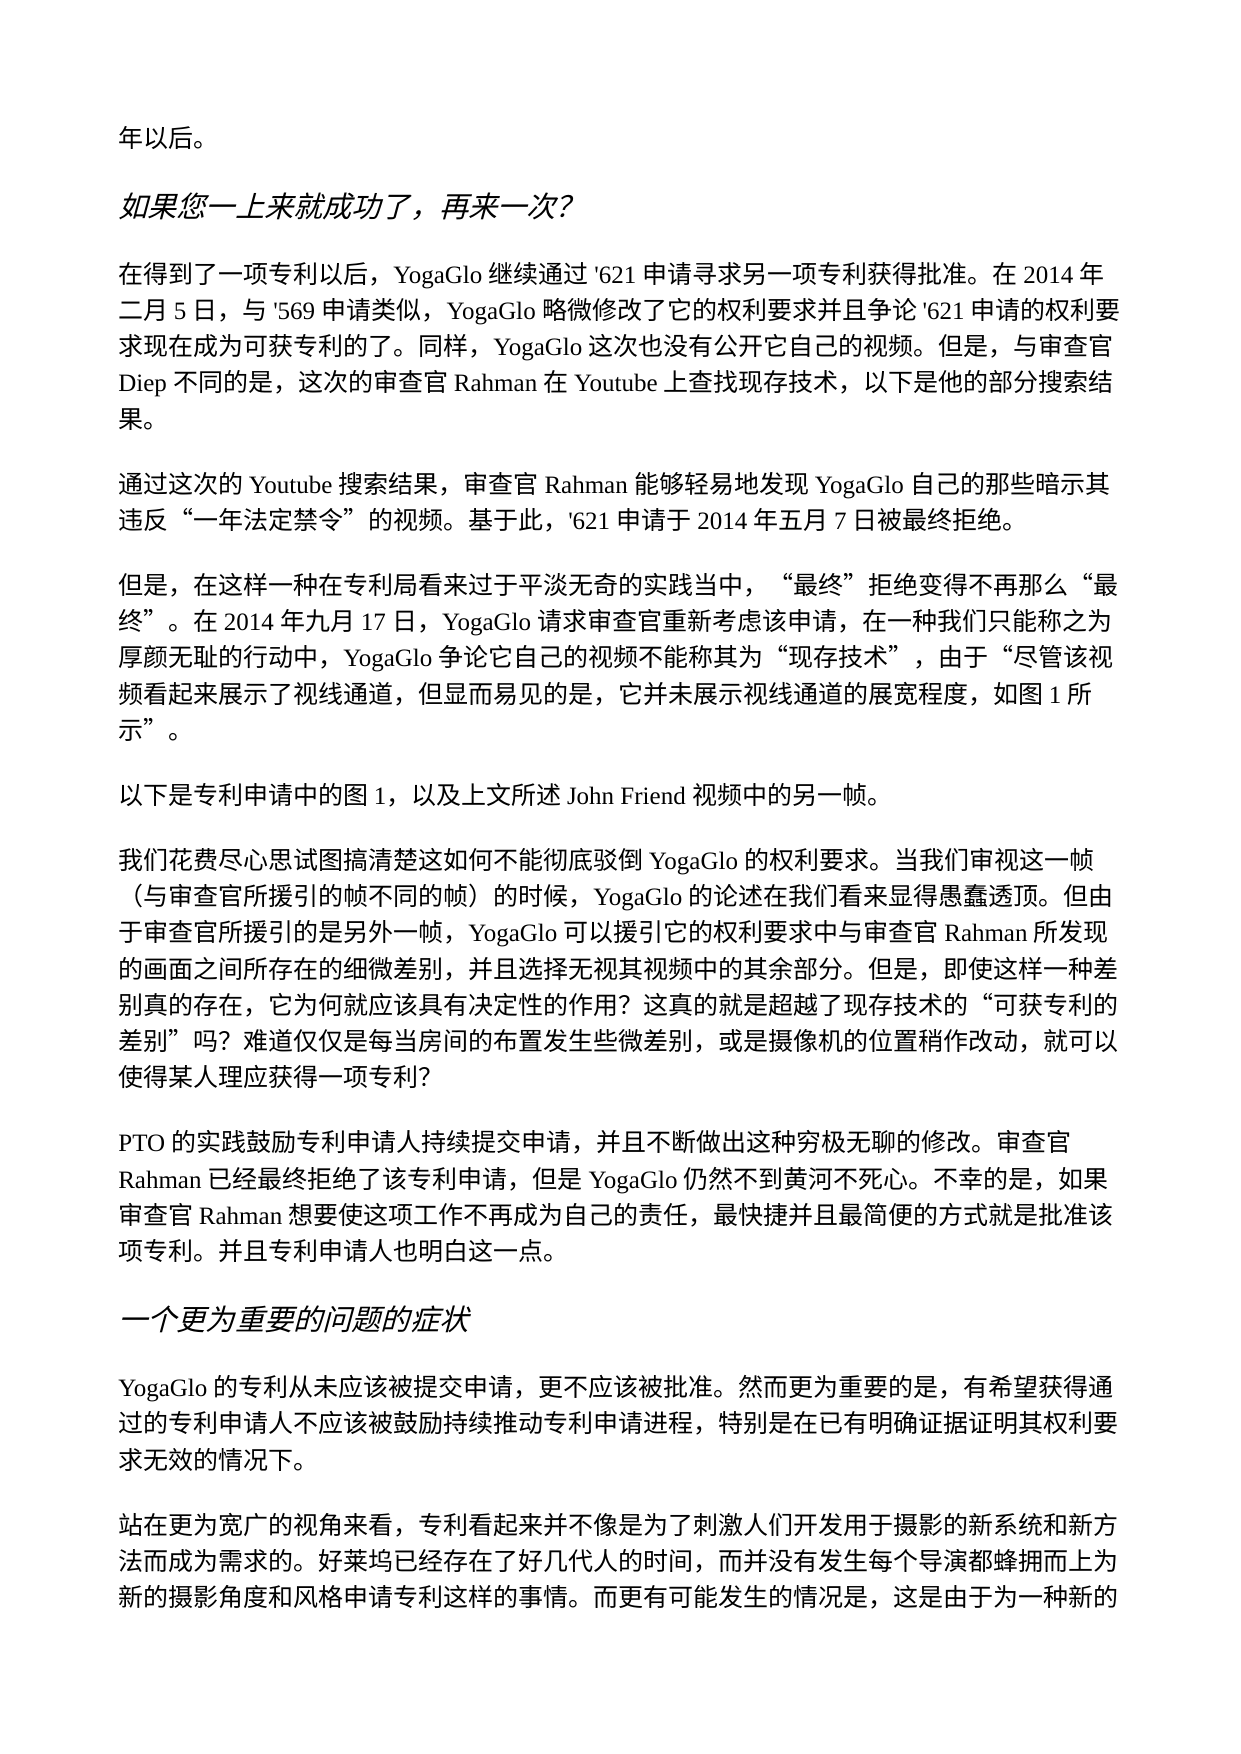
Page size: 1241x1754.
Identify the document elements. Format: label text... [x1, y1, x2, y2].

text PTO 的实践鼓励专利申请人持续提交申请，并且不断做出这种穷极无聊的修改。审查官 Rahman 已经最终拒绝了该专利申请，但是 YogaGlo 仍然不到黄河不死心。不幸的是，如果审查官 Rahman 想要使这项工作不再成为自己的责任，最快捷并且最简便的方式就是批准该项专利。并且专利申请人也明白这一点。 [118, 1123, 1122, 1268]
text 一个更为重要的问题的症状 [118, 1297, 1122, 1339]
text YogaGlo 的专利从未应该被提交申请，更不应该被批准。然而更为重要的是，有希望获得通过的专利申请人不应该被鼓励持续推动专利申请进程，特别是在已有明确证据证明其权利要求无效的情况下。 [118, 1368, 1122, 1476]
text 在得到了一项专利以后，YogaGlo 继续通过 '621 申请寻求另一项专利获得批准。在 2014 年二月 5 日，与 '569 申请类似，YogaGlo 略微修改了它的权利要求并且争论 '621 申请的权利要求现在成为可获专利的了。同样，YogaGlo 这次也没有公开它自己的视频。但是，与审查官 Diep 不同的是，这次的审查官 Rahman 在 Youtube 上查找现存技术，以下是他的部分搜索结果。 [118, 254, 1122, 435]
text 以下是专利申请中的图 1，以及上文所述 John Friend 视频中的另一帧。 [118, 775, 1122, 812]
text 年以后。 [118, 118, 1122, 154]
text 站在更为宽广的视角来看，专利看起来并不像是为了刺激人们开发用于摄影的新系统和新方法而成为需求的。好莱坞已经存在了好几代人的时间，而并没有发生每个导演都蜂拥而上为新的摄影角度和风格申请专利这样的事情。而更有可能发生的情况是，这是由于为一种新的 [118, 1505, 1122, 1614]
text 但是，在这样一种在专利局看来过于平淡无奇的实践当中，“最终”拒绝变得不再那么“最终”。在 2014 年九月 17 日，YogaGlo 请求审查官重新考虑该申请，在一种我们只能称之为厚颜无耻的行动中，YogaGlo 争论它自己的视频不能称其为“现存技术”，由于“尽管该视频看起来展示了视线通道，但显而易见的是，它并未展示视线通道的展宽程度，如图 1 所示”。 [118, 565, 1122, 747]
text 我们花费尽心思试图搞清楚这如何不能彻底驳倒 YogaGlo 的权利要求。当我们审视这一帧（与审查官所援引的帧不同的帧）的时候，YogaGlo 的论述在我们看来显得愚蠢透顶。但由于审查官所援引的是另外一帧，YogaGlo 可以援引它的权利要求中与审查官 Rahman 所发现的画面之间所存在的细微差别，并且选择无视其视频中的其余部分。但是，即使这样一种差别真的存在，它为何就应该具有决定性的作用？这真的就是超越了现存技术的“可获专利的差别”吗？难道仅仅是每当房间的布置发生些微差别，或是摄像机的位置稍作改动，就可以使得某人理应获得一项专利？ [118, 840, 1122, 1094]
text 通过这次的 Youtube 搜索结果，审查官 Rahman 能够轻易地发现 YogaGlo 自己的那些暗示其违反“一年法定禁令”的视频。基于此，'621 申请于 2014 年五月 7 日被最终拒绝。 [118, 464, 1122, 537]
text 如果您一上来就成功了，再来一次？ [118, 183, 1122, 225]
